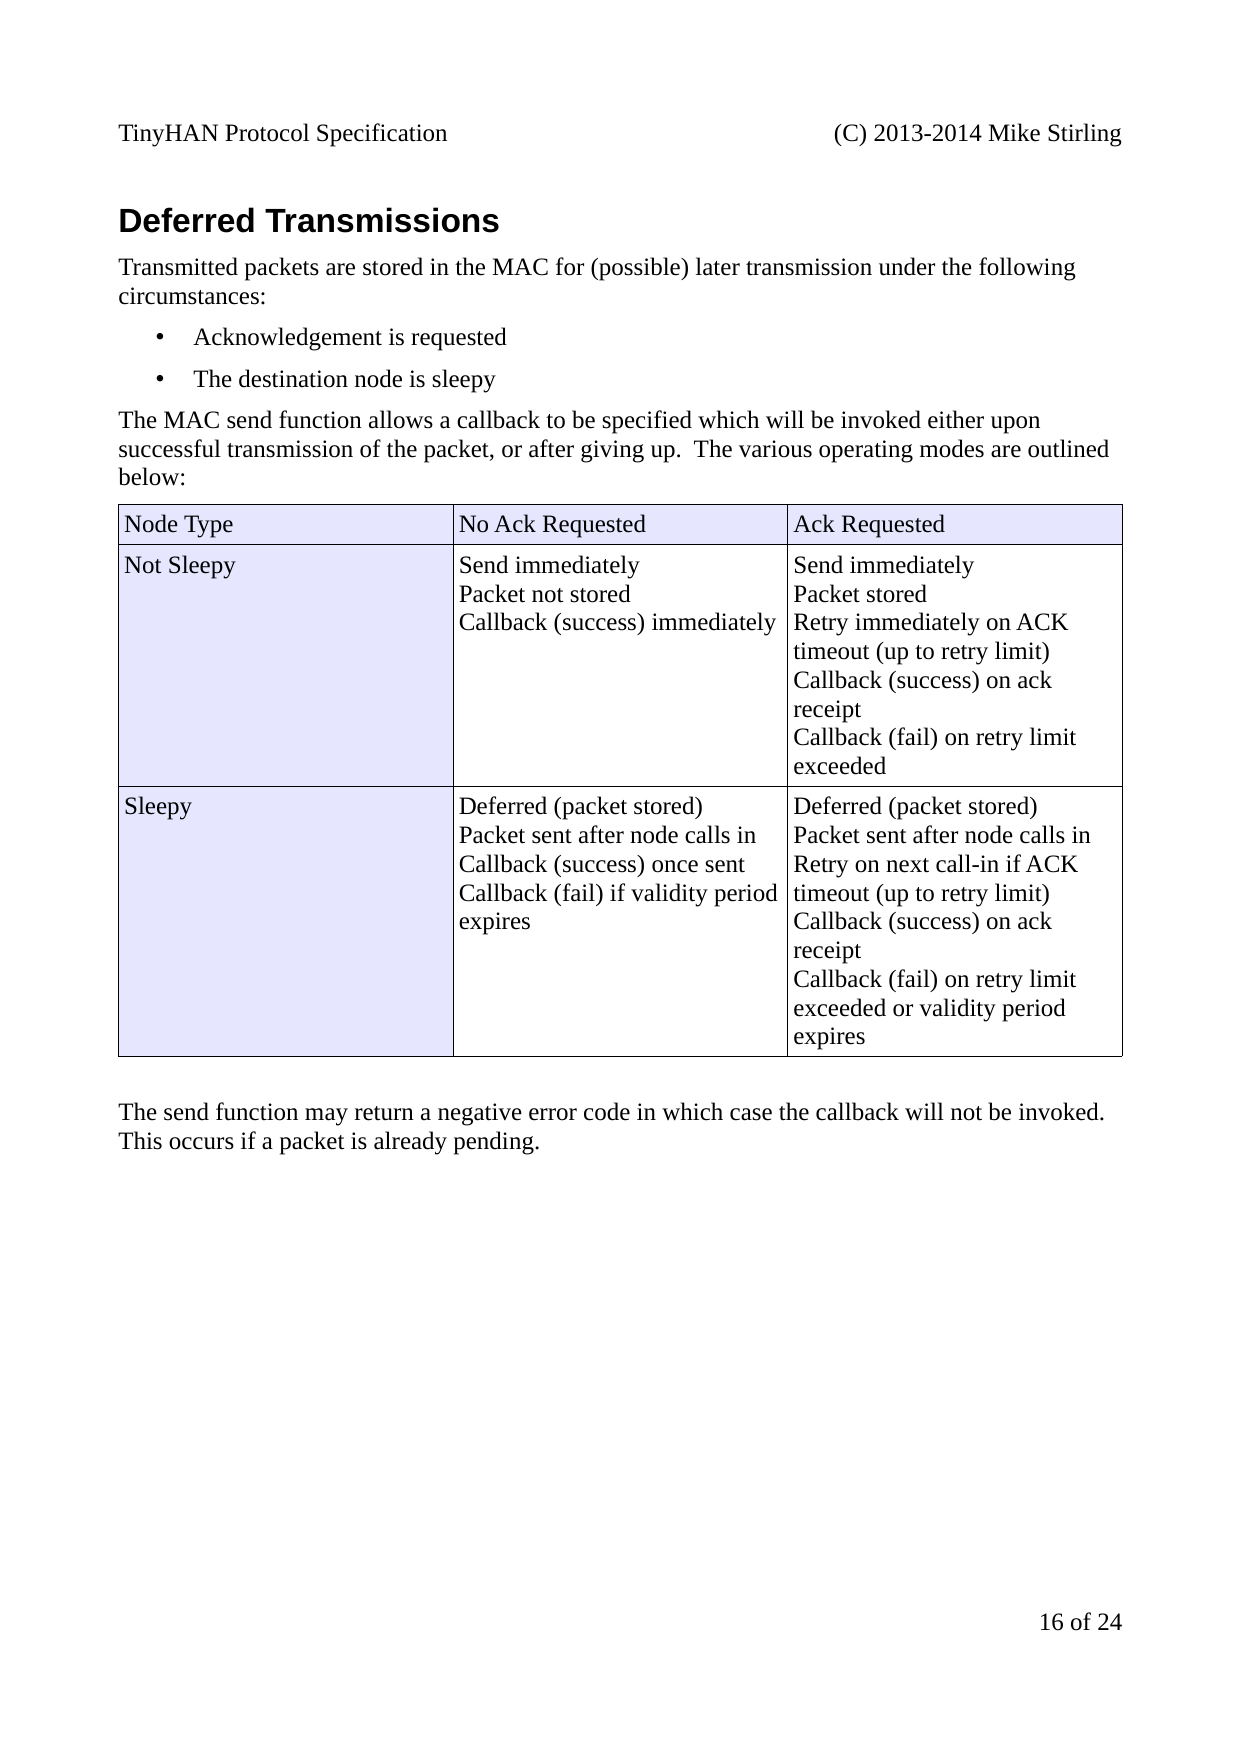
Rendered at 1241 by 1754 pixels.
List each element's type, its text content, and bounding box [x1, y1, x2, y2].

table_cell Not Sleepy [119, 545, 453, 786]
table_cell Send immediately Packet stored Retry immediately on ACK timeout (up to retry limit) Callback (success) on ack receipt Callback (fail) on retry limit exceeded [788, 545, 1122, 786]
table_cell Deferred (packet stored) Packet sent after node calls in Retry on next call-in if ACK timeout (up to retry limit) Callback (success) on ack receipt Callback (fail) on retry limit exceeded or validity period expires [788, 787, 1122, 1056]
list The destination node is sleepy [156, 364, 1122, 392]
list Acknowledgement is requested [156, 322, 1122, 351]
table_cell Send immediately Packet not stored Callback (success) immediately [454, 545, 787, 786]
table_header Ack Requested [788, 505, 1122, 544]
subtitle Deferred Transmissions [118, 201, 1122, 240]
text The send function may return a negative error code in which case the callback will not be invoked. This occurs if a packet is already pending. [118, 1097, 1122, 1155]
table_header Node Type [119, 505, 453, 544]
table_header No Ack Requested [454, 505, 787, 544]
text The MAC send function allows a callback to be specified which will be invoked either upon successful transmission of the packet, or after giving up. The various operating modes are outlined below: [118, 405, 1122, 491]
table_cell Sleepy [119, 787, 453, 1056]
table_cell Deferred (packet stored) Packet sent after node calls in Callback (success) once sent Callback (fail) if validity period expires [454, 787, 787, 1056]
text Transmitted packets are stored in the MAC for (possible) later transmission under the following circumstances: [118, 252, 1122, 310]
